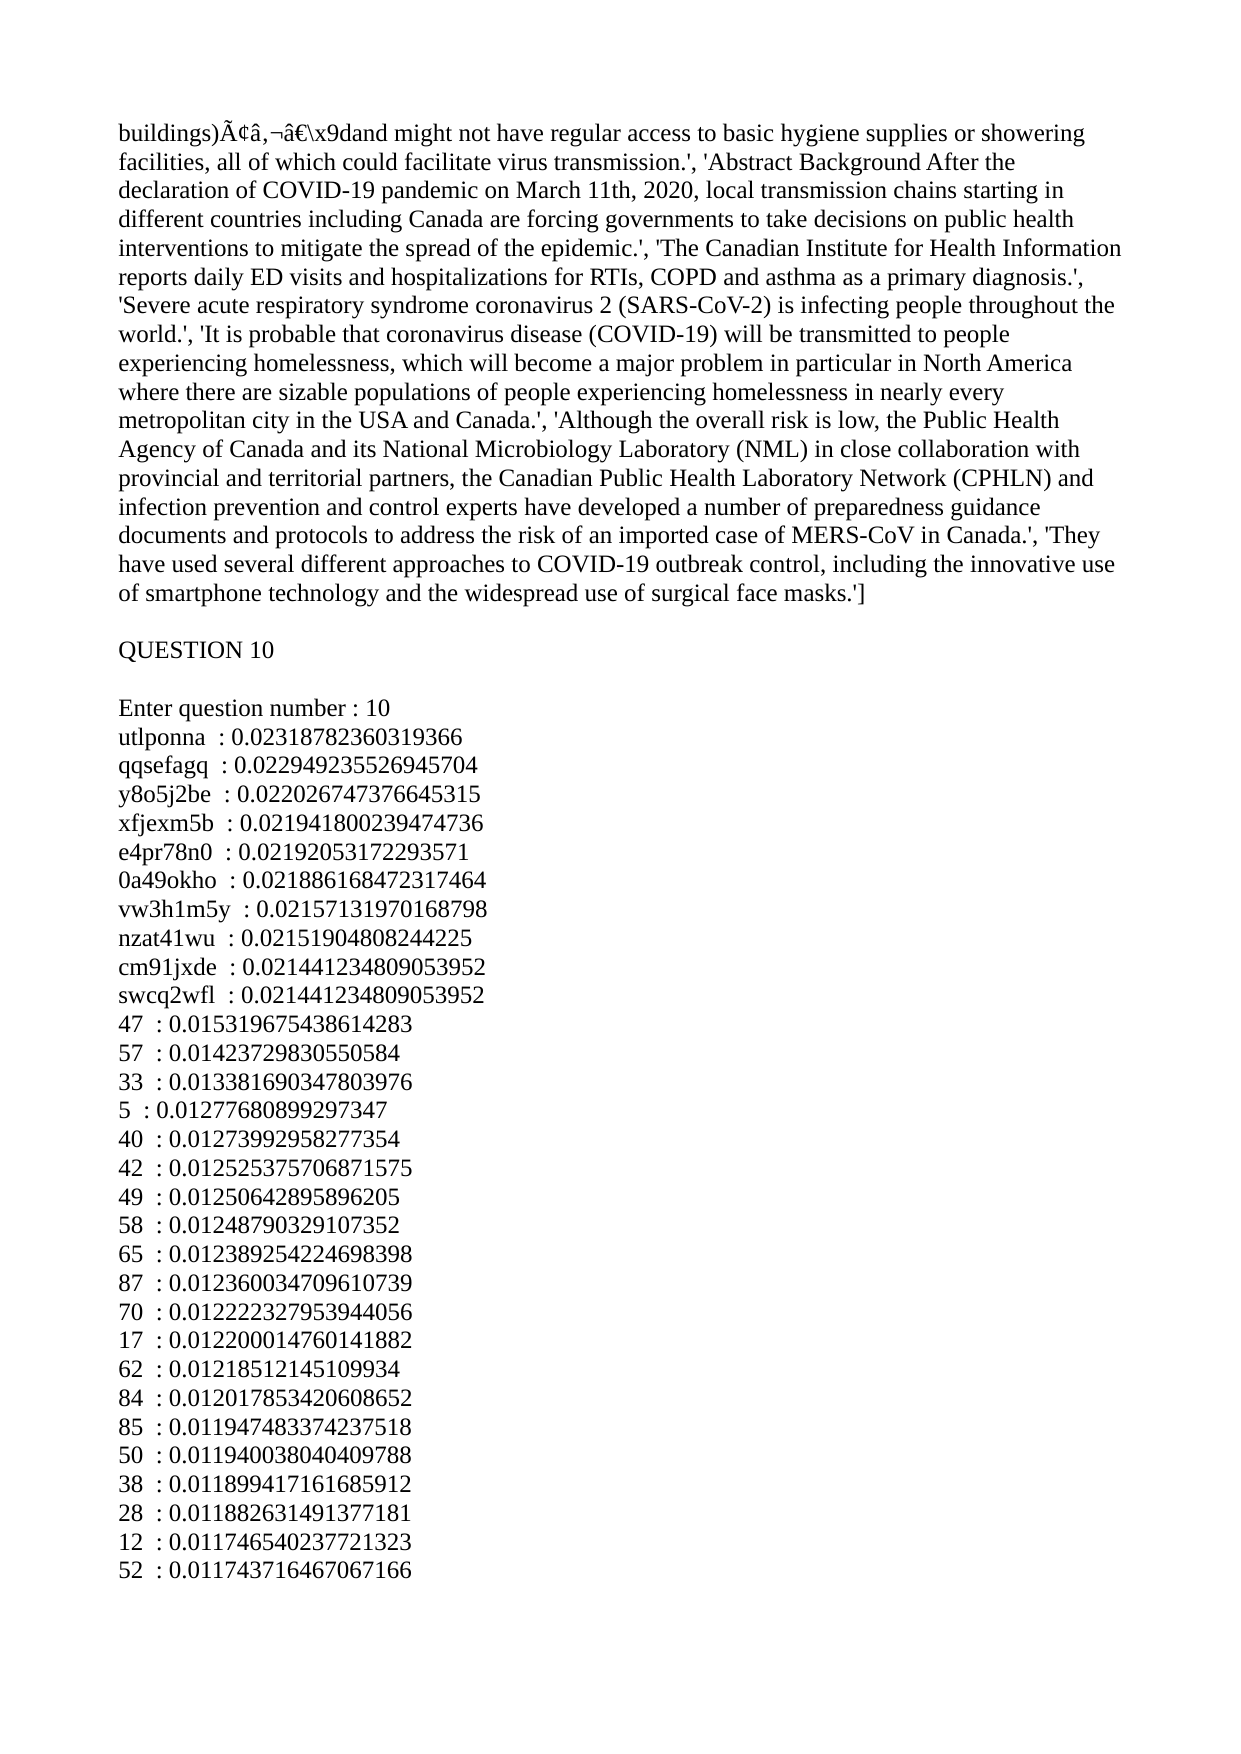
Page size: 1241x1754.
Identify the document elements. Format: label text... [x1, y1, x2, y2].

text 65 : 0.012389254224698398 [118, 1239, 1122, 1268]
text 0a49okho : 0.021886168472317464 [118, 866, 1122, 894]
text 38 : 0.011899417161685912 [118, 1469, 1122, 1498]
text 52 : 0.011743716467067166 [118, 1556, 1122, 1584]
text 84 : 0.012017853420608652 [118, 1383, 1122, 1412]
text e4pr78n0 : 0.02192053172293571 [118, 837, 1122, 866]
text 50 : 0.011940038040409788 [118, 1441, 1122, 1469]
text xfjexm5b : 0.021941800239474736 [118, 808, 1122, 837]
text utlponna : 0.02318782360319366 [118, 722, 1122, 751]
text 57 : 0.01423729830550584 [118, 1038, 1122, 1067]
text 70 : 0.012222327953944056 [118, 1297, 1122, 1326]
text nzat41wu : 0.02151904808244225 [118, 923, 1122, 952]
text qqsefagq : 0.022949235526945704 [118, 751, 1122, 779]
text 28 : 0.011882631491377181 [118, 1498, 1122, 1527]
text 58 : 0.01248790329107352 [118, 1211, 1122, 1239]
text 62 : 0.01218512145109934 [118, 1354, 1122, 1383]
text swcq2wfl : 0.021441234809053952 [118, 981, 1122, 1009]
text cm91jxde : 0.021441234809053952 [118, 952, 1122, 981]
text 85 : 0.011947483374237518 [118, 1412, 1122, 1441]
text buildings)Ã¢â‚¬â€\x9dand might not have regular access to basic hygiene supplies or showering facilities, all of which could facilitate virus transmission.', 'Abstract Background After the declaration of COVID-19 pandemic on March 11th, 2020, local transmission chains starting in different countries including Canada are forcing governments to take decisions on public health interventions to mitigate the spread of the epidemic.', 'The Canadian Institute for Health Information reports daily ED visits and hospitalizations for RTIs, COPD and asthma as a primary diagnosis.', 'Severe acute respiratory syndrome coronavirus 2 (SARS-CoV-2) is infecting people throughout the world.', 'It is probable that coronavirus disease (COVID-19) will be transmitted to people experiencing homelessness, which will become a major problem in particular in North America where there are sizable populations of people experiencing homelessness in nearly every metropolitan city in the USA and Canada.', 'Although the overall risk is low, the Public Health Agency of Canada and its National Microbiology Laboratory (NML) in close collaboration with provincial and territorial partners, the Canadian Public Health Laboratory Network (CPHLN) and infection prevention and control experts have developed a number of preparedness guidance documents and protocols to address the risk of an imported case of MERS-CoV in Canada.', 'They have used several different approaches to COVID-19 outbreak control, including the innovative use of smartphone technology and the widespread use of surgical face masks.'] [118, 118, 1122, 607]
text vw3h1m5y : 0.02157131970168798 [118, 894, 1122, 923]
text Enter question number : 10 [118, 693, 1122, 722]
text 17 : 0.012200014760141882 [118, 1326, 1122, 1354]
text 33 : 0.013381690347803976 [118, 1067, 1122, 1096]
text 49 : 0.01250642895896205 [118, 1182, 1122, 1211]
text QUESTION 10 [118, 636, 1122, 664]
text y8o5j2be : 0.022026747376645315 [118, 779, 1122, 808]
text 87 : 0.012360034709610739 [118, 1268, 1122, 1297]
text 42 : 0.012525375706871575 [118, 1153, 1122, 1182]
text 40 : 0.01273992958277354 [118, 1124, 1122, 1153]
text 12 : 0.011746540237721323 [118, 1527, 1122, 1556]
text 47 : 0.015319675438614283 [118, 1009, 1122, 1038]
text 5 : 0.01277680899297347 [118, 1096, 1122, 1124]
